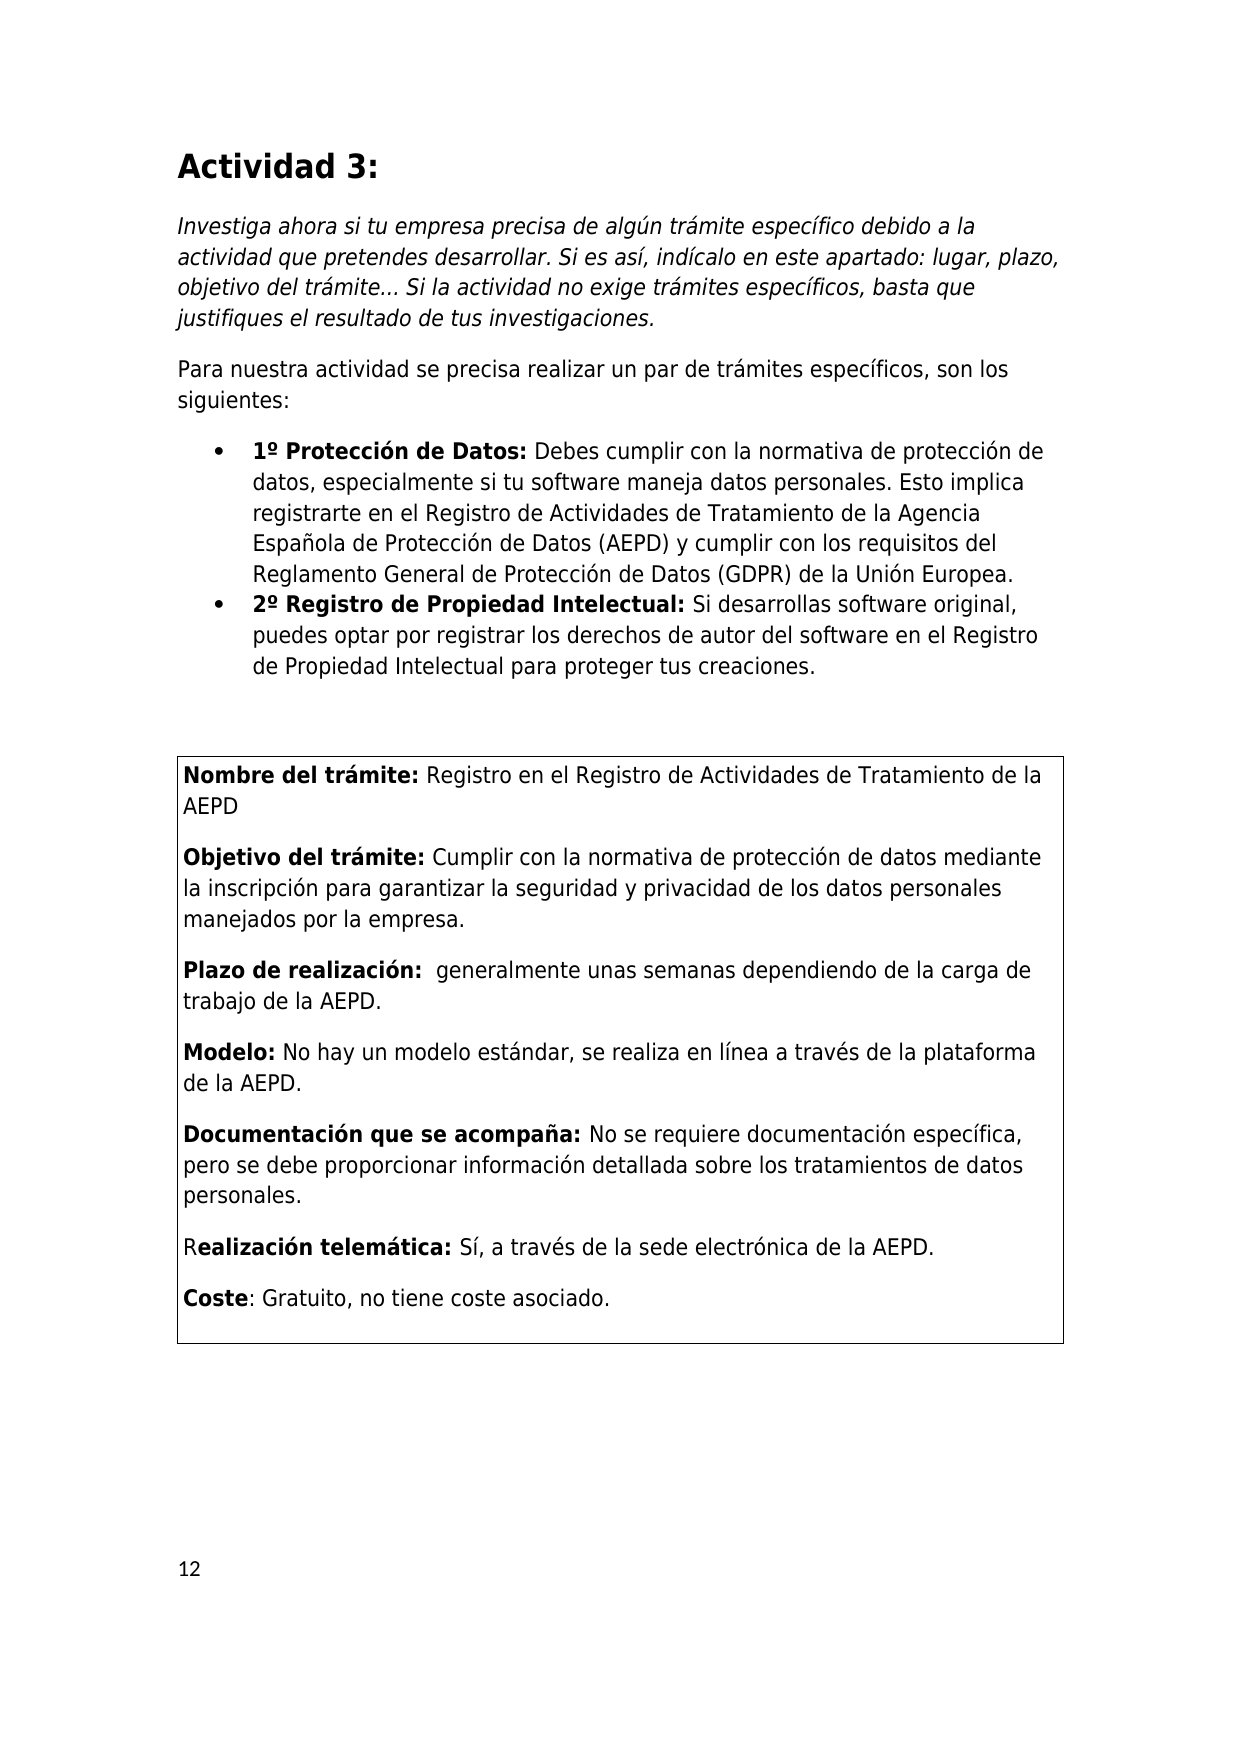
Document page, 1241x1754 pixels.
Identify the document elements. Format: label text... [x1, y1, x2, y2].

text Investiga ahora si tu empresa precisa de algún trámite específico debido a la actividad que pretendes desarrollar. Si es así, indícalo en este apartado: lugar, plazo, objetivo del trámite... Si la actividad no exige trámites específicos, basta que justifiques el resultado de tus investigaciones. [177, 213, 1063, 332]
list 2º Registro de Propiedad Intelectual: Si desarrollas software original, puedes optar por registrar los derechos de autor del software en el Registro de Propiedad Intelectual para proteger tus creaciones. [215, 592, 1063, 679]
table_header Nombre del trámite: Registro en el Registro de Actividades de Tratamiento de la AEPD Objetivo del trámite: Cumplir con la normativa de protección de datos mediante la inscripción para garantizar la seguridad y privacidad de los datos personales manejados por la empresa. Plazo de realización: generalmente unas semanas dependiendo de la carga de trabajo de la AEPD. Modelo: No hay un modelo estándar, se realiza en línea a través de la plataforma de la AEPD. Documentación que se acompaña: No se requiere documentación específica, pero se debe proporcionar información detallada sobre los tratamientos de datos personales. Realización telemática: Sí, a través de la sede electrónica de la AEPD. Coste: Gratuito, no tiene coste asociado. [178, 757, 1063, 1343]
list 1º Protección de Datos: Debes cumplir con la normativa de protección de datos, especialmente si tu software maneja datos personales. Esto implica registrarte en el Registro de Actividades de Tratamiento de la Agencia Española de Protección de Datos (AEPD) y cumplir con los requisitos del Reglamento General de Protección de Datos (GDPR) de la Unión Europea. [215, 438, 1063, 588]
text Actividad 3: [177, 148, 1063, 186]
text Para nuestra actividad se precisa realizar un par de trámites específicos, son los siguientes: [177, 356, 1063, 414]
